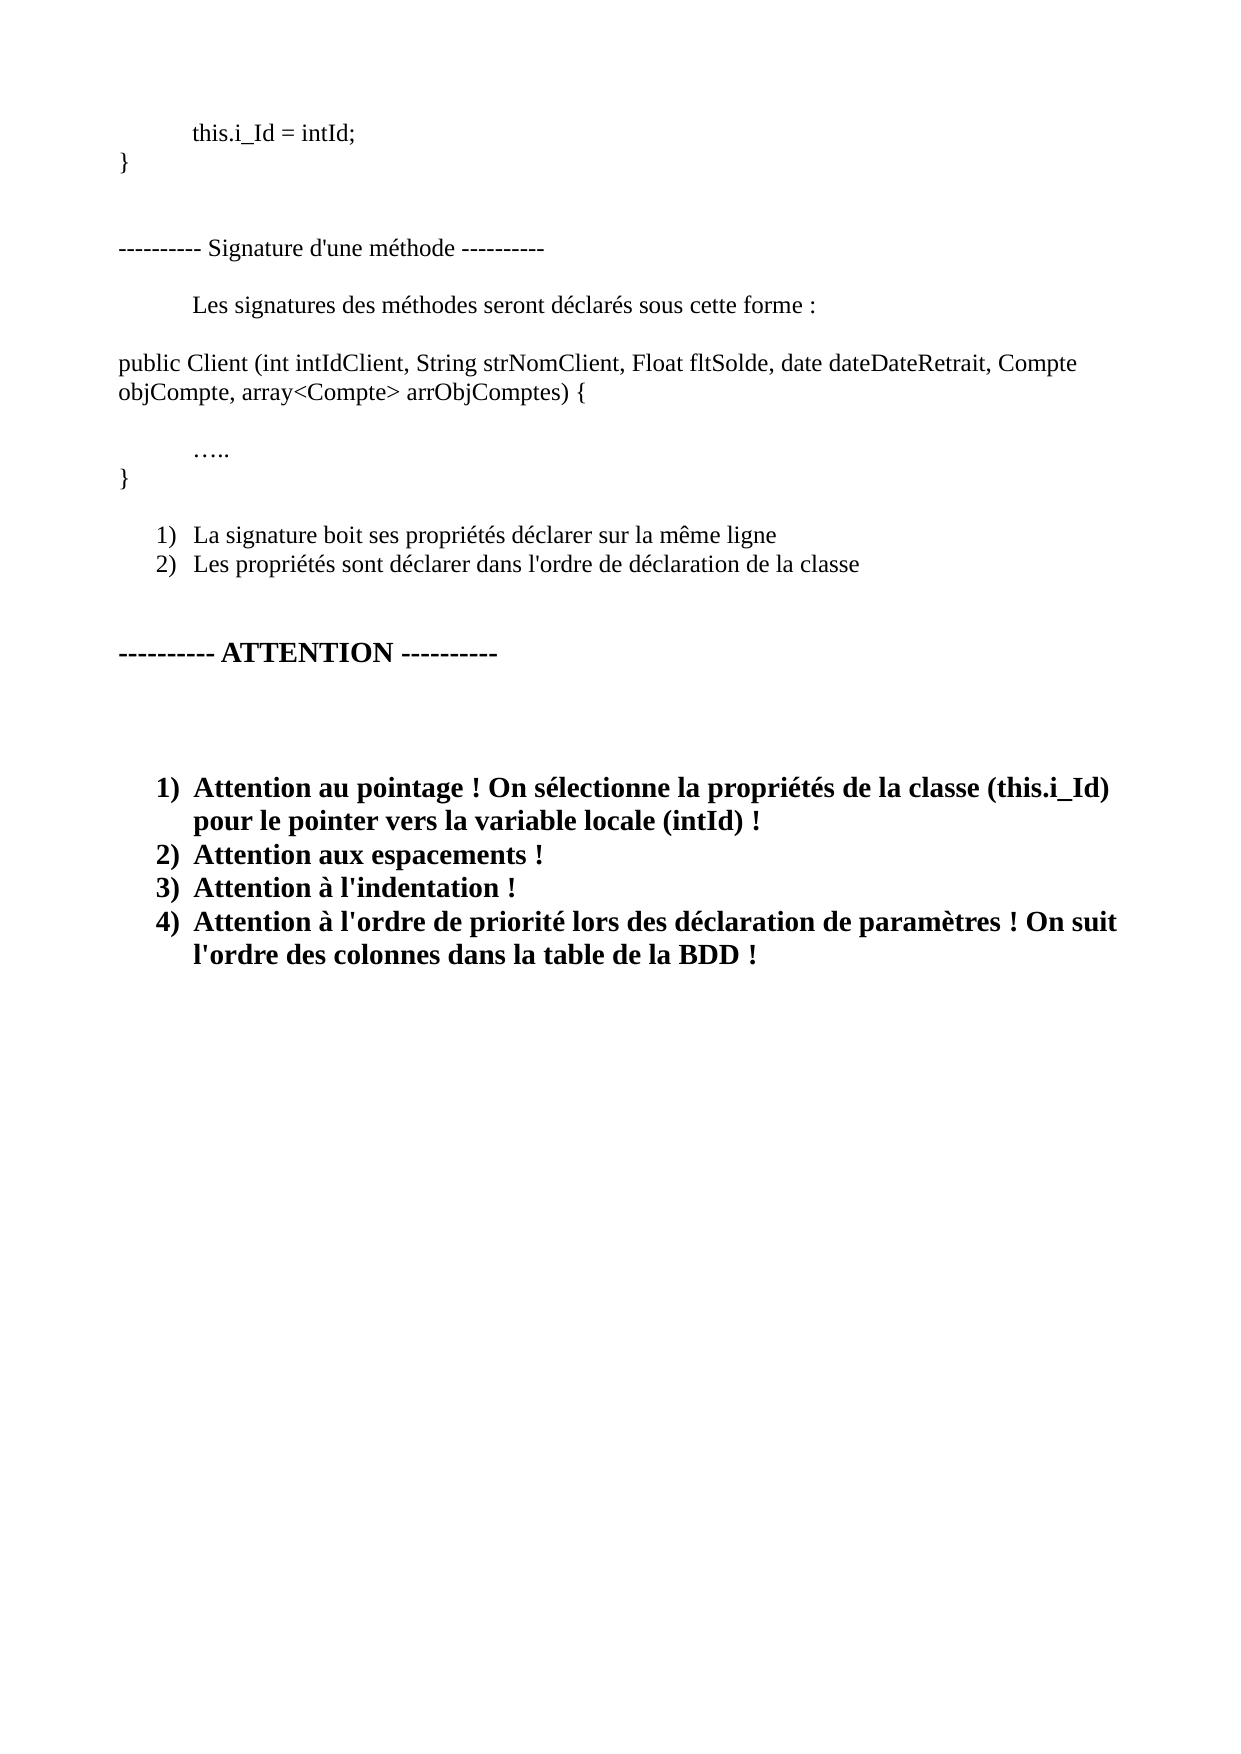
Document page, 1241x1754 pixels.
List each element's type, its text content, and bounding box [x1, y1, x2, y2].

text ---------- ATTENTION ---------- [118, 636, 1122, 669]
text } [118, 147, 1122, 176]
list Attention aux espacements ! [156, 837, 1122, 870]
text } [118, 463, 1122, 492]
text ---------- Signature d'une méthode ---------- [118, 233, 1122, 262]
list Attention au pointage ! On sélectionne la propriétés de la classe (this.i_Id) pour le pointer vers la variable locale (intId) ! [156, 770, 1122, 837]
text ….. [118, 434, 1122, 463]
text Les signatures des méthodes seront déclarés sous cette forme : [118, 291, 1122, 319]
list Attention à l'ordre de priorité lors des déclaration de paramètres ! On suit l'ordre des colonnes dans la table de la BDD ! [156, 904, 1122, 971]
text this.i_Id = intId; [118, 118, 1122, 147]
list Attention à l'indentation ! [156, 870, 1122, 904]
list La signature boit ses propriétés déclarer sur la même ligne [156, 521, 1122, 549]
list Les propriétés sont déclarer dans l'ordre de déclaration de la classe [156, 549, 1122, 578]
text public Client (int intIdClient, String strNomClient, Float fltSolde, date dateDateRetrait, Compte objCompte, array<Compte> arrObjComptes) { [118, 348, 1122, 406]
